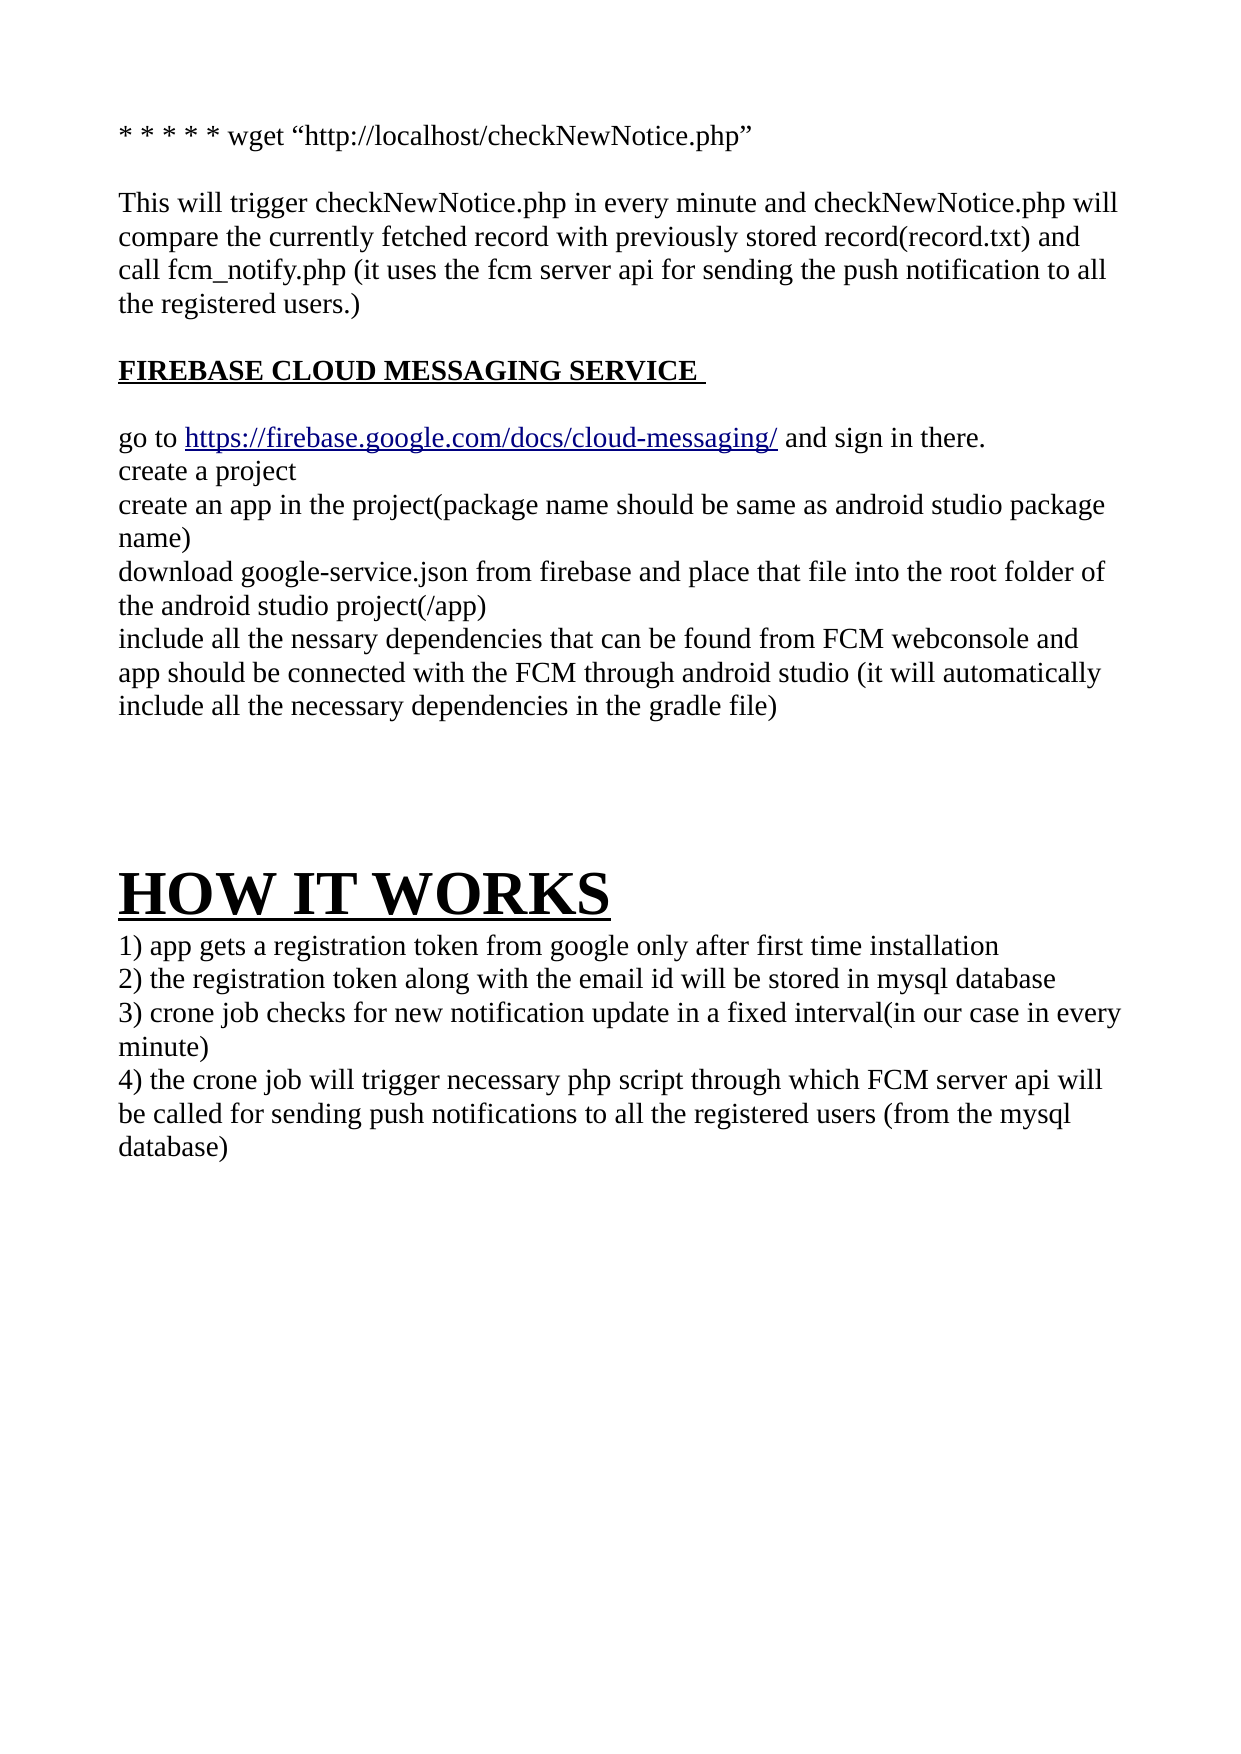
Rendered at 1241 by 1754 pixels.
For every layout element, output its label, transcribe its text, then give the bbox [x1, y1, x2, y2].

text download google-service.json from firebase and place that file into the root folder of the android studio project(/app) [118, 554, 1122, 621]
text 2) the registration token along with the email id will be stored in mysql database [118, 962, 1122, 995]
text HOW IT WORKS [118, 856, 1122, 928]
text FIREBASE CLOUD MESSAGING SERVICE [118, 353, 1122, 386]
text 3) crone job checks for new notification update in a fixed interval(in our case in every minute) [118, 995, 1122, 1062]
text create a project [118, 453, 1122, 487]
text include all the nessary dependencies that can be found from FCM webconsole and app should be connected with the FCM through android studio (it will automatically include all the necessary dependencies in the gradle file) [118, 621, 1122, 722]
text create an app in the project(package name should be same as android studio package name) [118, 487, 1122, 554]
text go to https://firebase.google.com/docs/cloud-messaging/ and sign in there. [118, 420, 1122, 453]
text This will trigger checkNewNotice.php in every minute and checkNewNotice.php will compare the currently fetched record with previously stored record(record.txt) and call fcm_notify.php (it uses the fcm server api for sending the push notification to all the registered users.) [118, 185, 1122, 319]
text * * * * * wget “http://localhost/checkNewNotice.php” [118, 118, 1122, 152]
text 4) the crone job will trigger necessary php script through which FCM server api will be called for sending push notifications to all the registered users (from the mysql database) [118, 1062, 1122, 1163]
text 1) app gets a registration token from google only after first time installation [118, 928, 1122, 962]
